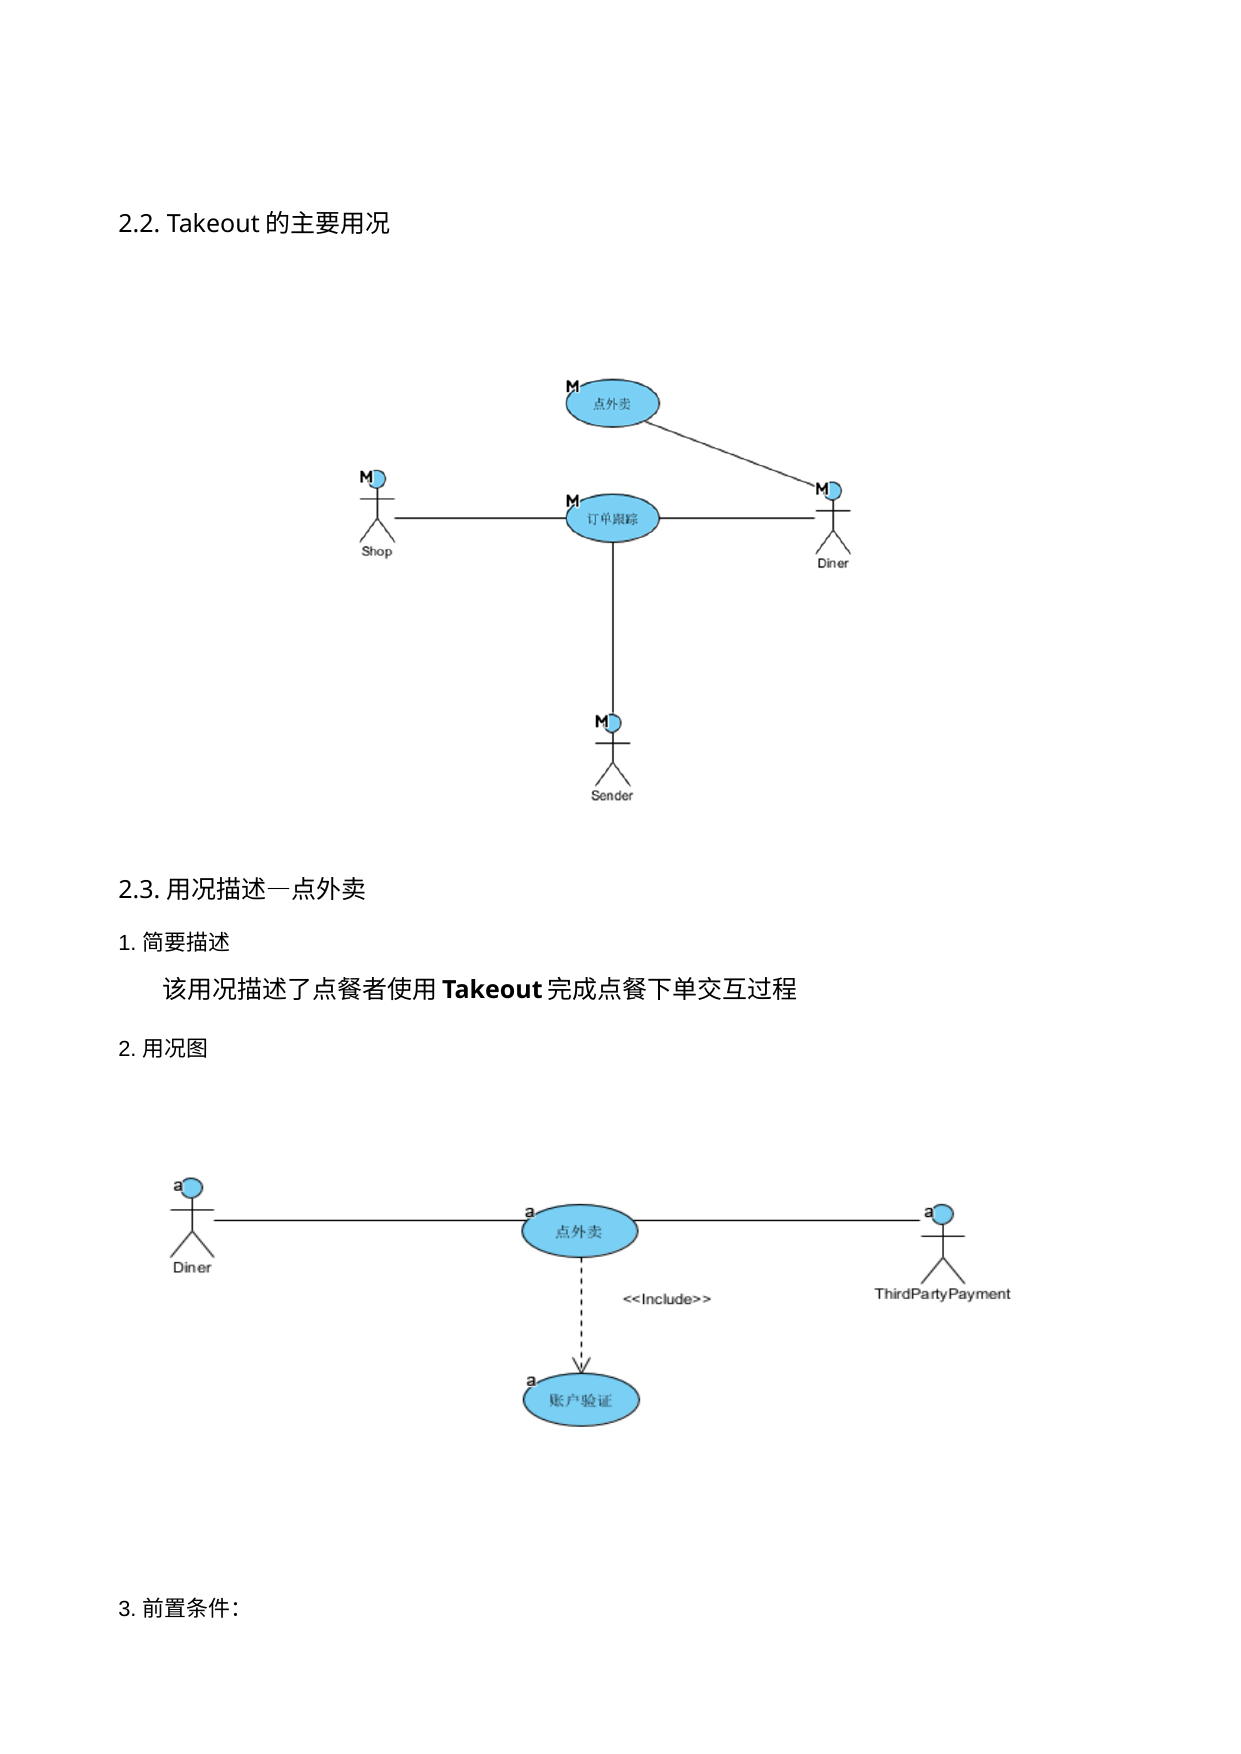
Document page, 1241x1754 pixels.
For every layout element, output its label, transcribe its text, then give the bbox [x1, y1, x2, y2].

subtitle 前置条件： [118, 1591, 1122, 1623]
picture [227, 297, 1055, 863]
subtitle 用况描述—点外卖 [118, 312, 1122, 906]
subtitle 简要描述 [118, 925, 1122, 956]
picture [118, 1129, 1080, 1477]
text 该用况描述了点餐者使用Takeout完成点餐下单交互过程 [118, 969, 1122, 1005]
subtitle 用况图 [118, 1031, 1122, 1062]
subtitle Takeout的主要用况 [118, 204, 1122, 240]
